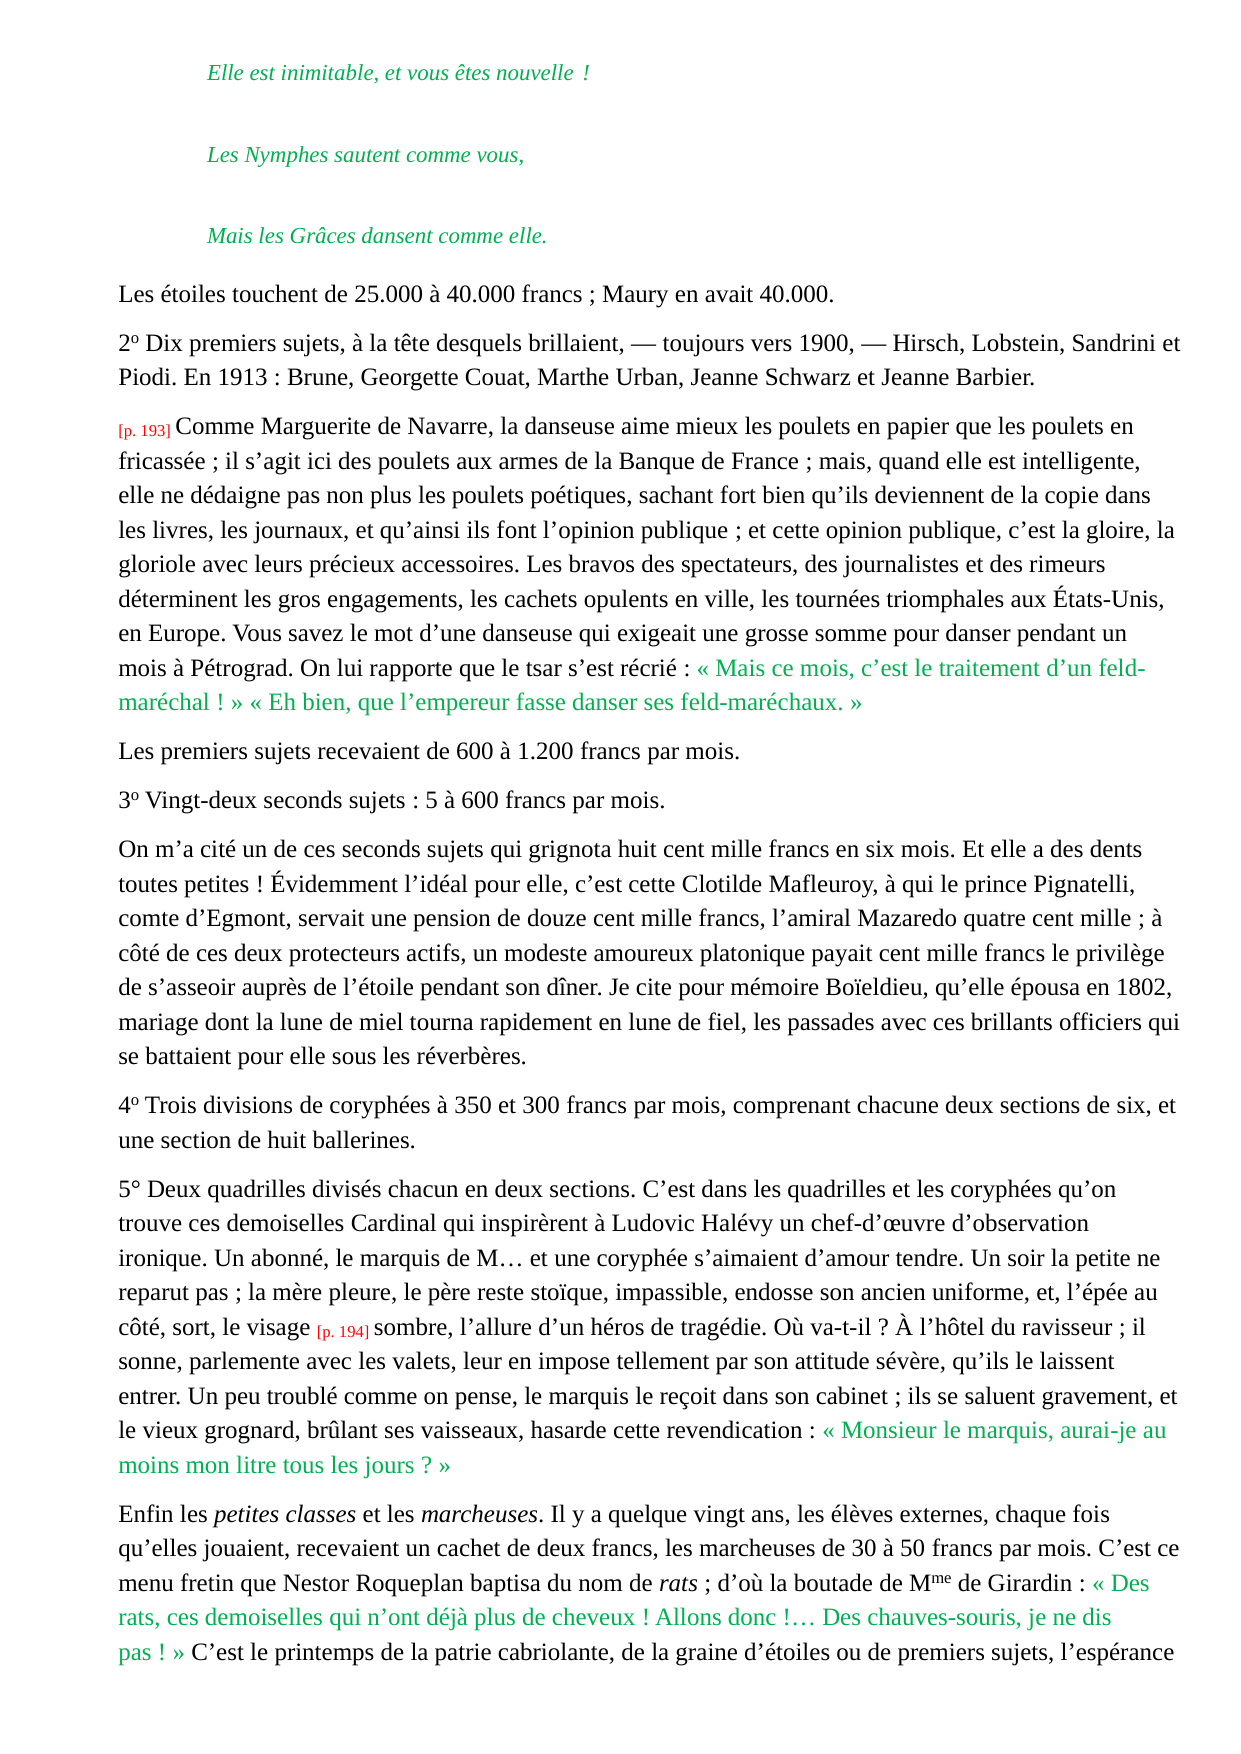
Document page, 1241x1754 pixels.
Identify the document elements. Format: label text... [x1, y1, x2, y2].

text Elle est inimitable, et vous êtes nouvelle ! [207, 59, 1181, 85]
text Les Nymphes sautent comme vous, [207, 141, 1181, 167]
text Les étoiles touchent de 25.000 à 40.000 francs ; Maury en avait 40.000. [118, 279, 1181, 307]
text [p. 193] Comme Marguerite de Navarre, la danseuse aime mieux les poulets en papier que les poulets en fricassée ; il s’agit ici des poulets aux armes de la Banque de France ; mais, quand elle est intelligente, elle ne dédaigne pas non plus les poulets poétiques, sachant fort bien qu’ils deviennent de la copie dans les livres, les journaux, et qu’ainsi ils font l’opinion publique ; et cette opinion publique, c’est la gloire, la gloriole avec leurs précieux accessoires. Les bravos des spectateurs, des journalistes et des rimeurs déterminent les gros engagements, les cachets opulents en ville, les tournées triomphales aux États-Unis, en Europe. Vous savez le mot d’une danseuse qui exigeait une grosse somme pour danser pendant un mois à Pétrograd. On lui rapporte que le tsar s’est récrié : « Mais ce mois, c’est le traitement d’un feld-maréchal ! » « Eh bien, que l’empereur fasse danser ses feld-maréchaux. » [118, 411, 1181, 716]
text 5° Deux quadrilles divisés chacun en deux sections. C’est dans les quadrilles et les coryphées qu’on trouve ces demoiselles Cardinal qui inspirèrent à Ludovic Halévy un chef-d’œuvre d’observation ironique. Un abonné, le marquis de M… et une coryphée s’aimaient d’amour tendre. Un soir la petite ne reparut pas ; la mère pleure, le père reste stoïque, impassible, endosse son ancien uniforme, et, l’épée au côté, sort, le visage [p. 194] sombre, l’allure d’un héros de tragédie. Où va-t-il ? À l’hôtel du ravisseur ; il sonne, parlemente avec les valets, leur en impose tellement par son attitude sévère, qu’ils le laissent entrer. Un peu troublé comme on pense, le marquis le reçoit dans son cabinet ; ils se saluent gravement, et le vieux grognard, brûlant ses vaisseaux, hasarde cette revendication : « Monsieur le marquis, aurai-je au moins mon litre tous les jours ? » [118, 1174, 1181, 1478]
text On m’a cité un de ces seconds sujets qui grignota huit cent mille francs en six mois. Et elle a des dents toutes petites ! Évidemment l’idéal pour elle, c’est cette Clotilde Mafleuroy, à qui le prince Pignatelli, comte d’Egmont, servait une pension de douze cent mille francs, l’amiral Mazaredo quatre cent mille ; à côté de ces deux protecteurs actifs, un modeste amoureux platonique payait cent mille francs le privilège de s’asseoir auprès de l’étoile pendant son dîner. Je cite pour mémoire Boïeldieu, qu’elle épousa en 1802, mariage dont la lune de miel tourna rapidement en lune de fiel, les passades avec ces brillants officiers qui se battaient pour elle sous les réverbères. [118, 834, 1181, 1070]
text Mais les Grâces dansent comme elle. [207, 222, 1181, 248]
text Les premiers sujets recevaient de 600 à 1.200 francs par mois. [118, 736, 1181, 765]
text 2o Dix premiers sujets, à la tête desquels brillaient, — toujours vers 1900, — Hirsch, Lobstein, Sandrini et Piodi. En 1913 : Brune, Georgette Couat, Marthe Urban, Jeanne Schwarz et Jeanne Barbier. [118, 328, 1181, 391]
text 3o Vingt-deux seconds sujets : 5 à 600 francs par mois. [118, 785, 1181, 814]
text Enfin les petites classes et les marcheuses. Il y a quelque vingt ans, les élèves externes, chaque fois qu’elles jouaient, recevaient un cachet de deux francs, les marcheuses de 30 à 50 francs par mois. C’est ce menu fretin que Nestor Roqueplan baptisa du nom de rats ; d’où la boutade de Mme de Girardin : « Des rats, ces demoiselles qui n’ont déjà plus de cheveux ! Allons donc !… Des chauves-souris, je ne dis pas ! » C’est le printemps de la patrie cabriolante, de la graine d’étoiles ou de premiers sujets, l’espérance [118, 1499, 1181, 1665]
text 4o Trois divisions de coryphées à 350 et 300 francs par mois, comprenant chacune deux sections de six, et une section de huit ballerines. [118, 1090, 1181, 1153]
